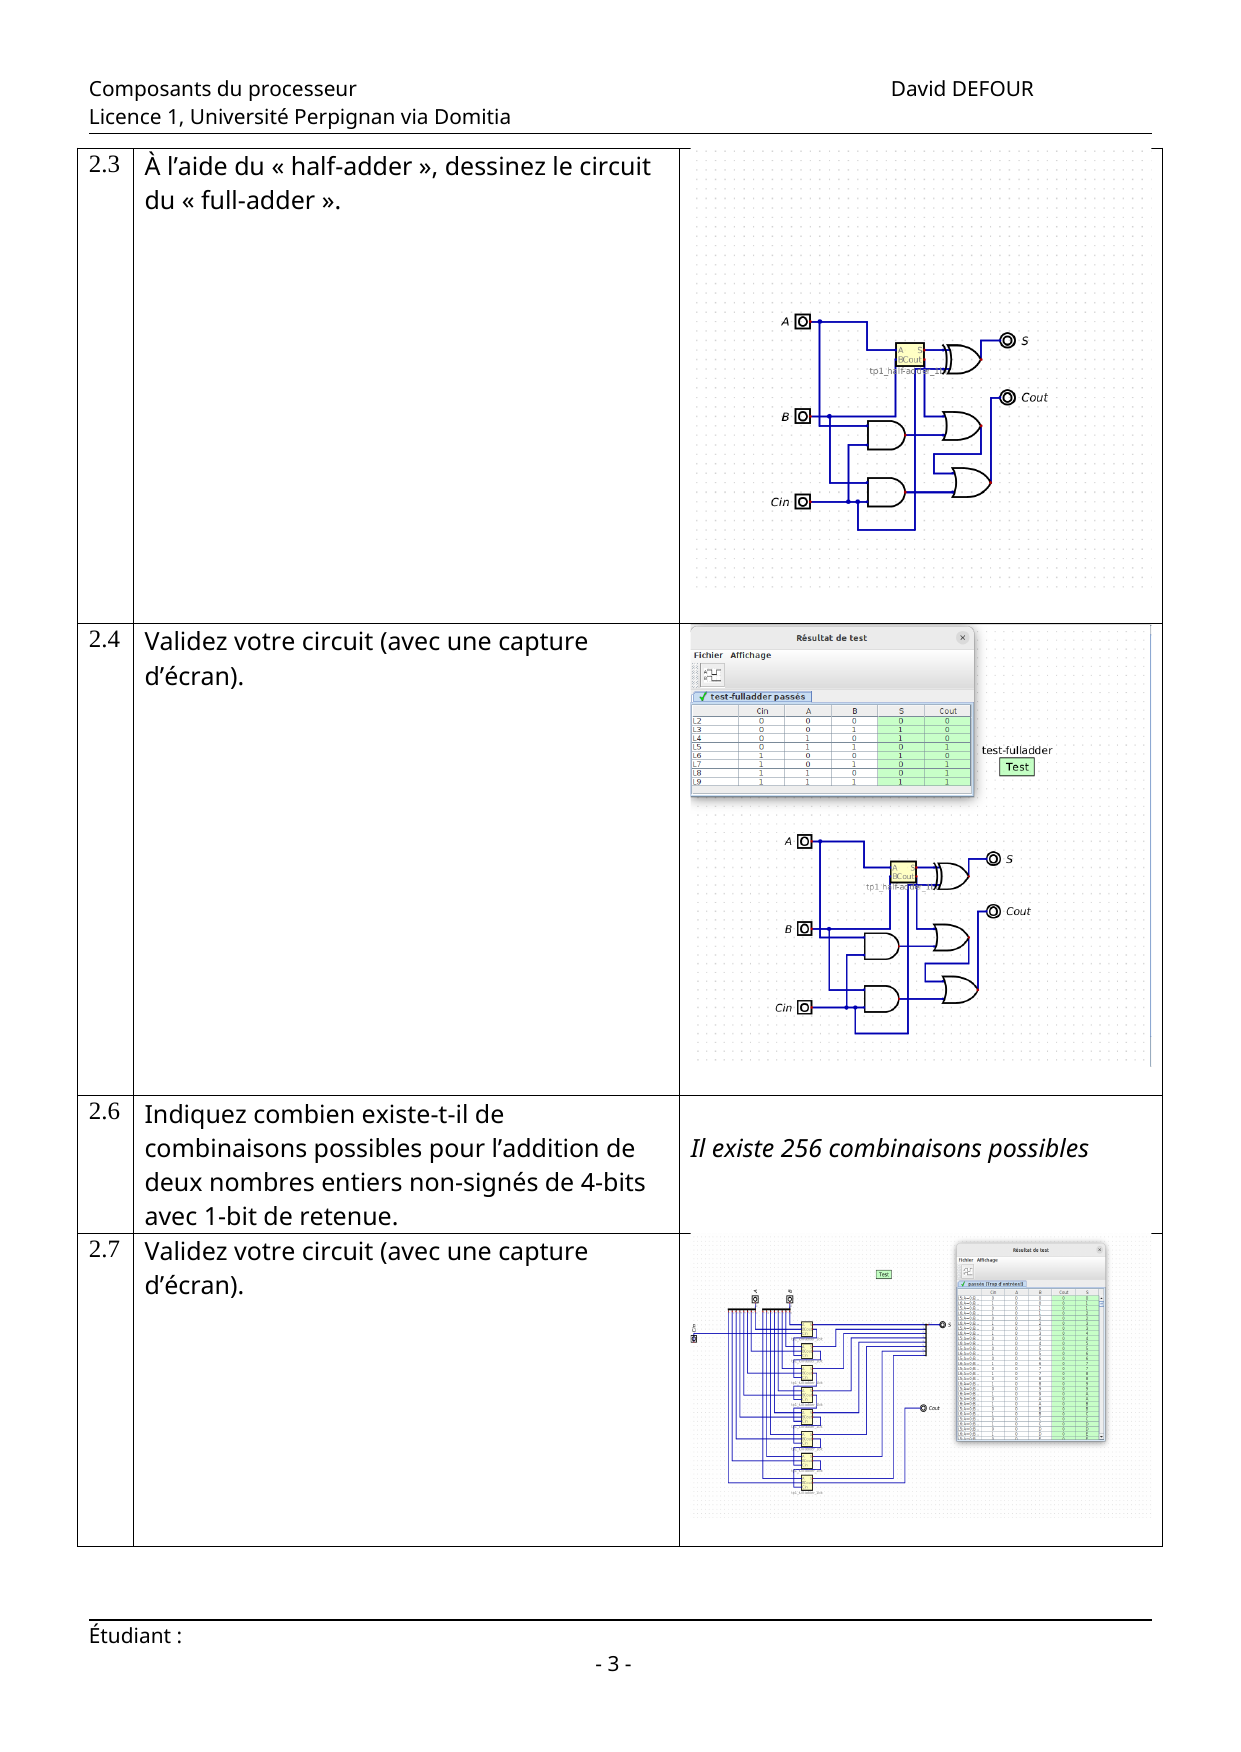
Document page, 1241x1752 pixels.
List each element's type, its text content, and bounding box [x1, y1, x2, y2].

table_cell 2.7 [78, 1234, 133, 1546]
table_cell [680, 624, 1162, 1095]
picture [690, 1233, 1152, 1518]
table_cell 2.4 [78, 624, 133, 1095]
table_cell 2.6 [78, 1096, 133, 1233]
picture [690, 624, 1152, 1067]
table_cell Indiquez combien existe-t-il de combinaisons possibles pour l’addition de deux nombres entiers non-signés de 4-bits avec 1-bit de retenue. [134, 1096, 679, 1233]
table_cell Il existe 256 combinaisons possibles [680, 1096, 1162, 1233]
table_cell [680, 149, 1162, 623]
table_cell Validez votre circuit (avec une capture d’écran). [134, 624, 679, 1095]
table_cell À l’aide du « half-adder », dessinez le circuit du « full-adder ». [134, 149, 679, 623]
picture [690, 148, 1152, 589]
table_cell Validez votre circuit (avec une capture d’écran). [134, 1234, 679, 1546]
table_cell [680, 1234, 1162, 1546]
table_cell 2.3 [78, 149, 133, 623]
